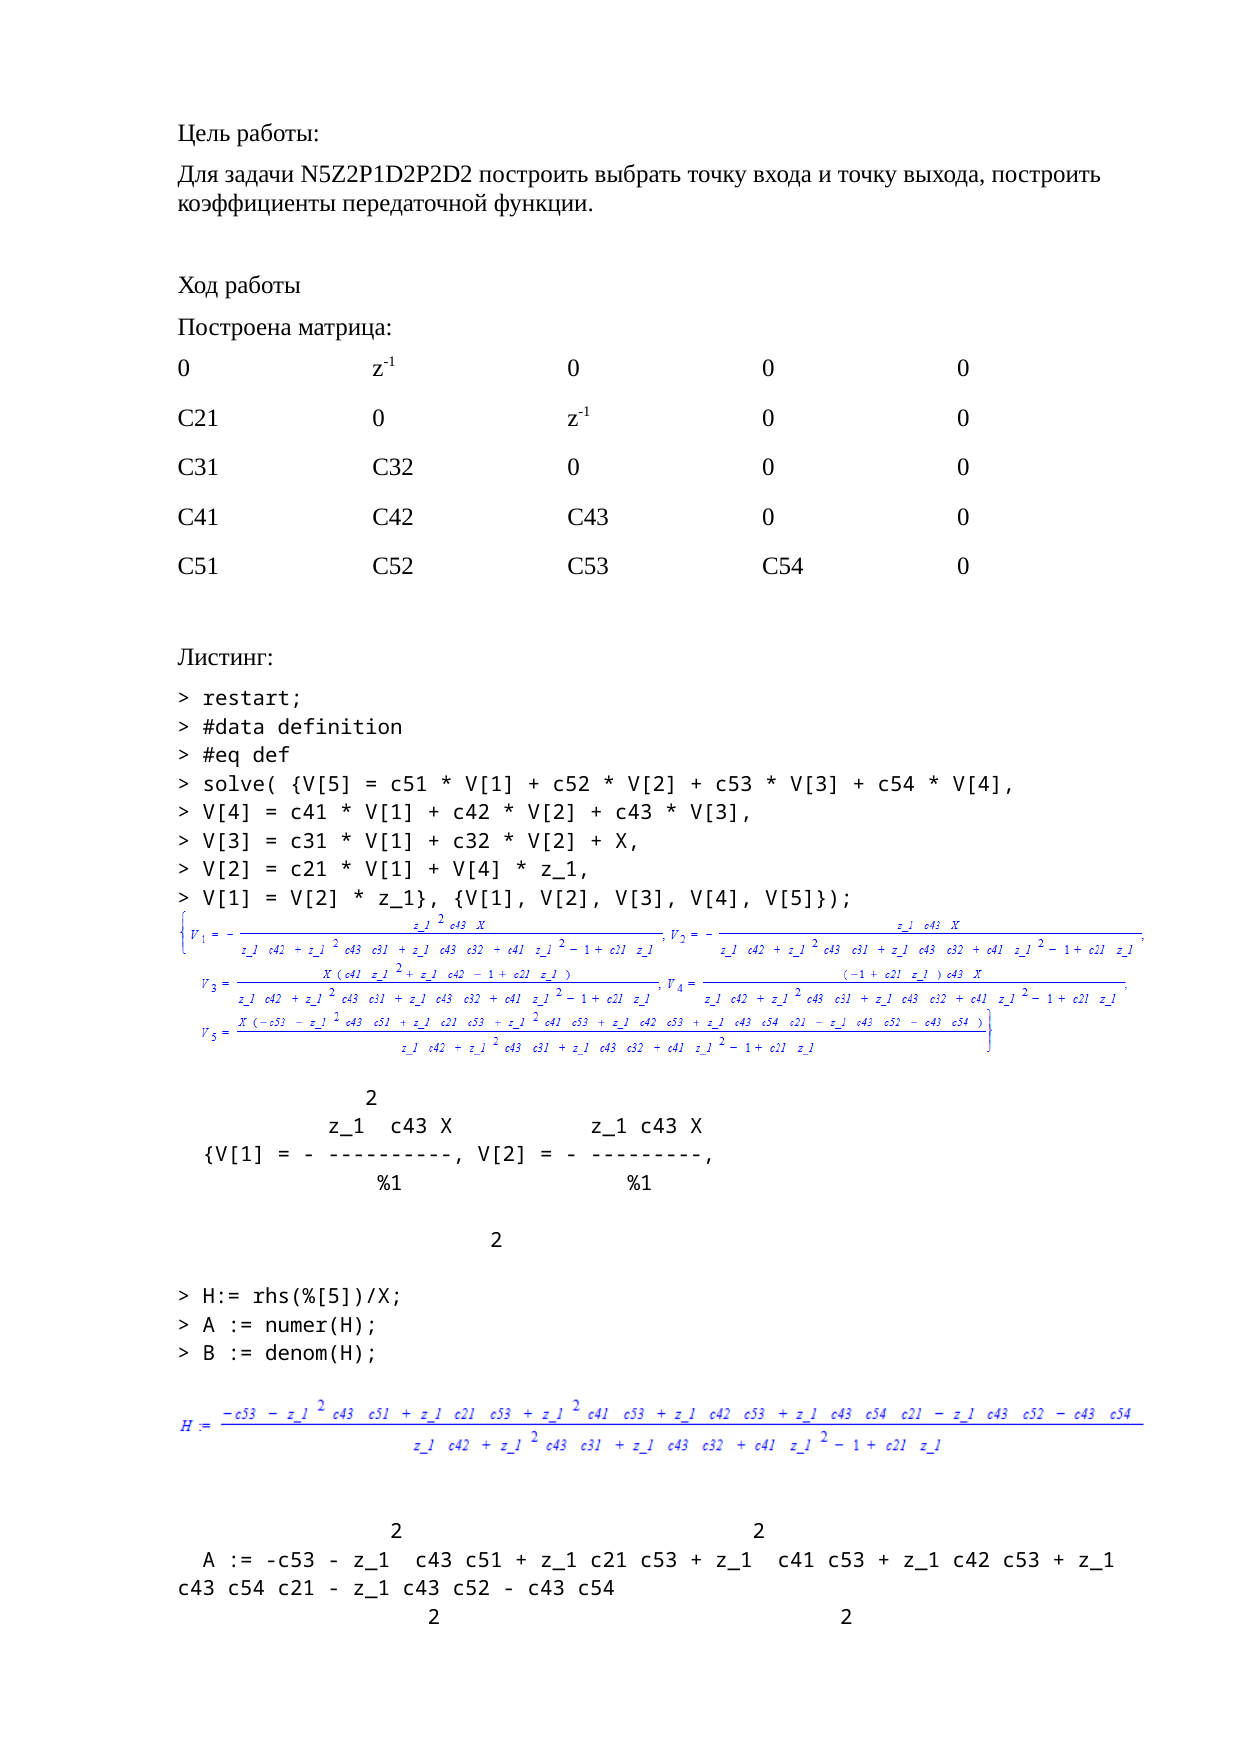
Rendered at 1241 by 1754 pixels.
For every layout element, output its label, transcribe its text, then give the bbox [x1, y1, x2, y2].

table_cell 0 [957, 502, 1152, 551]
text > solve( {V[5] = c51 * V[1] + c52 * V[2] + c53 * V[3] + c54 * V[4], [177, 769, 1152, 797]
text {V[1] = - ----------, V[2] = - ---------, [177, 1139, 1152, 1168]
text 2 2 [177, 1517, 1152, 1545]
picture [177, 1395, 1152, 1460]
table_cell C54 [762, 551, 957, 601]
table_cell C41 [177, 502, 372, 551]
text > restart; [177, 683, 1152, 712]
text 2 [177, 1083, 1152, 1111]
text z_1 c43 X z_1 c43 X [177, 1111, 1152, 1139]
table_cell C21 [177, 403, 372, 452]
text > B := denom(H); [177, 1338, 1152, 1367]
text 2 [177, 1225, 1152, 1253]
table_cell 0 [957, 551, 1152, 601]
text > #eq def [177, 740, 1152, 769]
table_cell 0 [567, 452, 762, 502]
text Листинг: [177, 642, 1152, 671]
text > V[4] = c41 * V[1] + c42 * V[2] + c43 * V[3], [177, 797, 1152, 826]
table_cell 0 [957, 452, 1152, 502]
text Построена матрица: [177, 312, 1152, 341]
table_cell z-1 [567, 403, 762, 452]
table_cell C53 [567, 551, 762, 601]
text %1 %1 [177, 1168, 1152, 1196]
table_cell 0 [957, 403, 1152, 452]
text Ход работы [177, 271, 1152, 299]
table_cell C43 [567, 502, 762, 551]
table_cell 0 [762, 452, 957, 502]
table_header 0 [957, 353, 1152, 403]
text > A := numer(H); [177, 1310, 1152, 1338]
text > H:= rhs(%[5])/X; [177, 1282, 1152, 1310]
text Для задачи N5Z2P1D2P2D2 построить выбрать точку входа и точку выхода, построить коэффициенты передаточной функции. [177, 159, 1152, 217]
table_cell C51 [177, 551, 372, 601]
table_cell C31 [177, 452, 372, 502]
table_cell 0 [762, 403, 957, 452]
text > V[3] = c31 * V[1] + c32 * V[2] + X, [177, 826, 1152, 854]
table_header z-1 [372, 353, 567, 403]
picture [177, 911, 1152, 1055]
text 2 2 [177, 1602, 1152, 1630]
text A := -c53 - z_1 c43 c51 + z_1 c21 c53 + z_1 c41 c53 + z_1 c42 c53 + z_1 c43 c54 c21 - z_1 c43 c52 - c43 c54 [177, 1545, 1152, 1602]
table_header 0 [177, 353, 372, 403]
text > #data definition [177, 712, 1152, 740]
text > V[1] = V[2] * z_1}, {V[1], V[2], V[3], V[4], V[5]}); [177, 883, 1152, 911]
table_cell C52 [372, 551, 567, 601]
table_header 0 [762, 353, 957, 403]
table_cell C32 [372, 452, 567, 502]
table_header 0 [567, 353, 762, 403]
text Цель работы: [177, 118, 1152, 147]
table_cell 0 [372, 403, 567, 452]
table_cell 0 [762, 502, 957, 551]
text > V[2] = c21 * V[1] + V[4] * z_1, [177, 854, 1152, 883]
table_cell C42 [372, 502, 567, 551]
